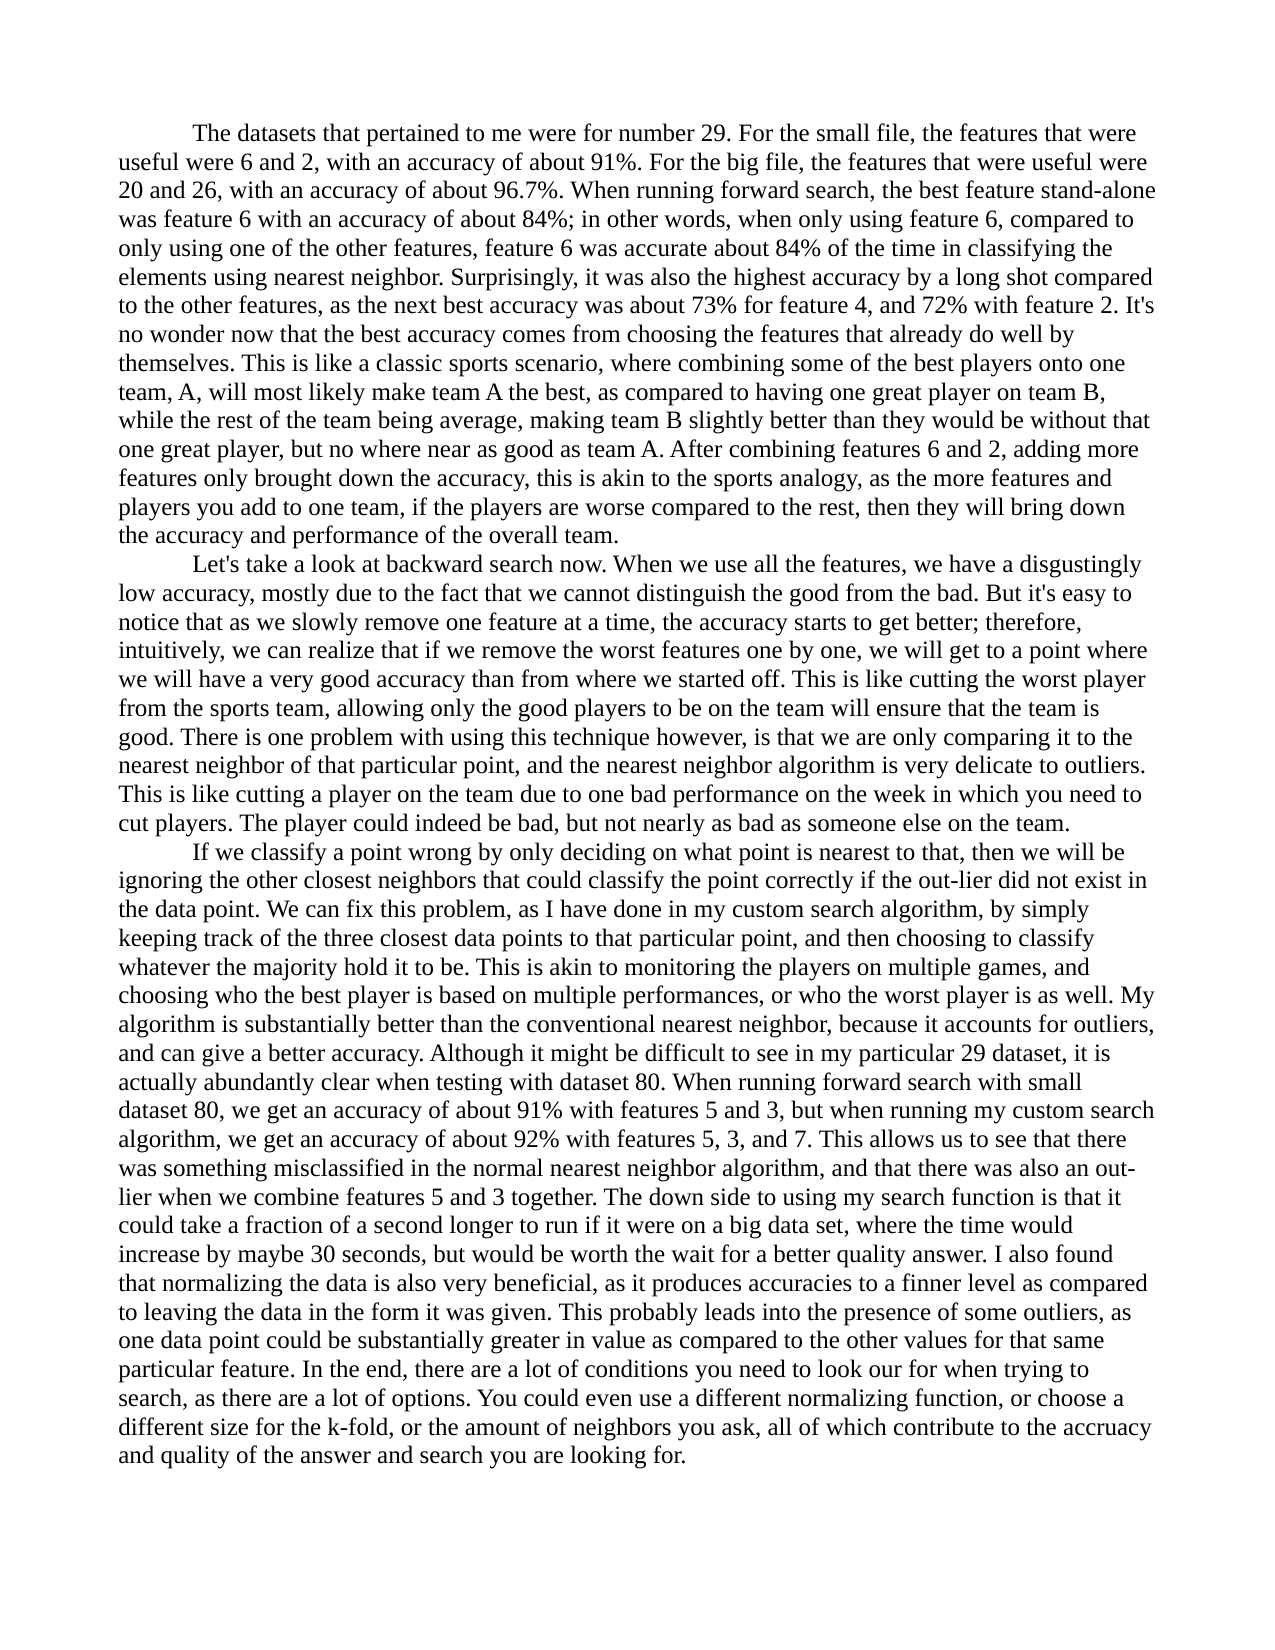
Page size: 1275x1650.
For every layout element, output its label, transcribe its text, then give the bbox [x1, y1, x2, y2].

text The datasets that pertained to me were for number 29. For the small file, the features that were useful were 6 and 2, with an accuracy of about 91%. For the big file, the features that were useful were 20 and 26, with an accuracy of about 96.7%. When running forward search, the best feature stand-alone was feature 6 with an accuracy of about 84%; in other words, when only using feature 6, compared to only using one of the other features, feature 6 was accurate about 84% of the time in classifying the elements using nearest neighbor. Surprisingly, it was also the highest accuracy by a long shot compared to the other features, as the next best accuracy was about 73% for feature 4, and 72% with feature 2. It's no wonder now that the best accuracy comes from choosing the features that already do well by themselves. This is like a classic sports scenario, where combining some of the best players onto one team, A, will most likely make team A the best, as compared to having one great player on team B, while the rest of the team being average, making team B slightly better than they would be without that one great player, but no where near as good as team A. After combining features 6 and 2, adding more features only brought down the accuracy, this is akin to the sports analogy, as the more features and players you add to one team, if the players are worse compared to the rest, then they will bring down the accuracy and performance of the overall team. [118, 118, 1157, 549]
text If we classify a point wrong by only deciding on what point is nearest to that, then we will be ignoring the other closest neighbors that could classify the point correctly if the out-lier did not exist in the data point. We can fix this problem, as I have done in my custom search algorithm, by simply keeping track of the three closest data points to that particular point, and then choosing to classify whatever the majority hold it to be. This is akin to monitoring the players on multiple games, and choosing who the best player is based on multiple performances, or who the worst player is as well. My algorithm is substantially better than the conventional nearest neighbor, because it accounts for outliers, and can give a better accuracy. Although it might be difficult to see in my particular 29 dataset, it is actually abundantly clear when testing with dataset 80. When running forward search with small dataset 80, we get an accuracy of about 91% with features 5 and 3, but when running my custom search algorithm, we get an accuracy of about 92% with features 5, 3, and 7. This allows us to see that there was something misclassified in the normal nearest neighbor algorithm, and that there was also an out-lier when we combine features 5 and 3 together. The down side to using my search function is that it could take a fraction of a second longer to run if it were on a big data set, where the time would increase by maybe 30 seconds, but would be worth the wait for a better quality answer. I also found that normalizing the data is also very beneficial, as it produces accuracies to a finner level as compared to leaving the data in the form it was given. This probably leads into the presence of some outliers, as one data point could be substantially greater in value as compared to the other values for that same particular feature. In the end, there are a lot of conditions you need to look our for when trying to search, as there are a lot of options. You could even use a different normalizing function, or choose a different size for the k-fold, or the amount of neighbors you ask, all of which contribute to the accruacy and quality of the answer and search you are looking for. [118, 837, 1157, 1469]
text Let's take a look at backward search now. When we use all the features, we have a disgustingly low accuracy, mostly due to the fact that we cannot distinguish the good from the bad. But it's easy to notice that as we slowly remove one feature at a time, the accuracy starts to get better; therefore, intuitively, we can realize that if we remove the worst features one by one, we will get to a point where we will have a very good accuracy than from where we started off. This is like cutting the worst player from the sports team, allowing only the good players to be on the team will ensure that the team is good. There is one problem with using this technique however, is that we are only comparing it to the nearest neighbor of that particular point, and the nearest neighbor algorithm is very delicate to outliers. This is like cutting a player on the team due to one bad performance on the week in which you need to cut players. The player could indeed be bad, but not nearly as bad as someone else on the team. [118, 549, 1157, 837]
